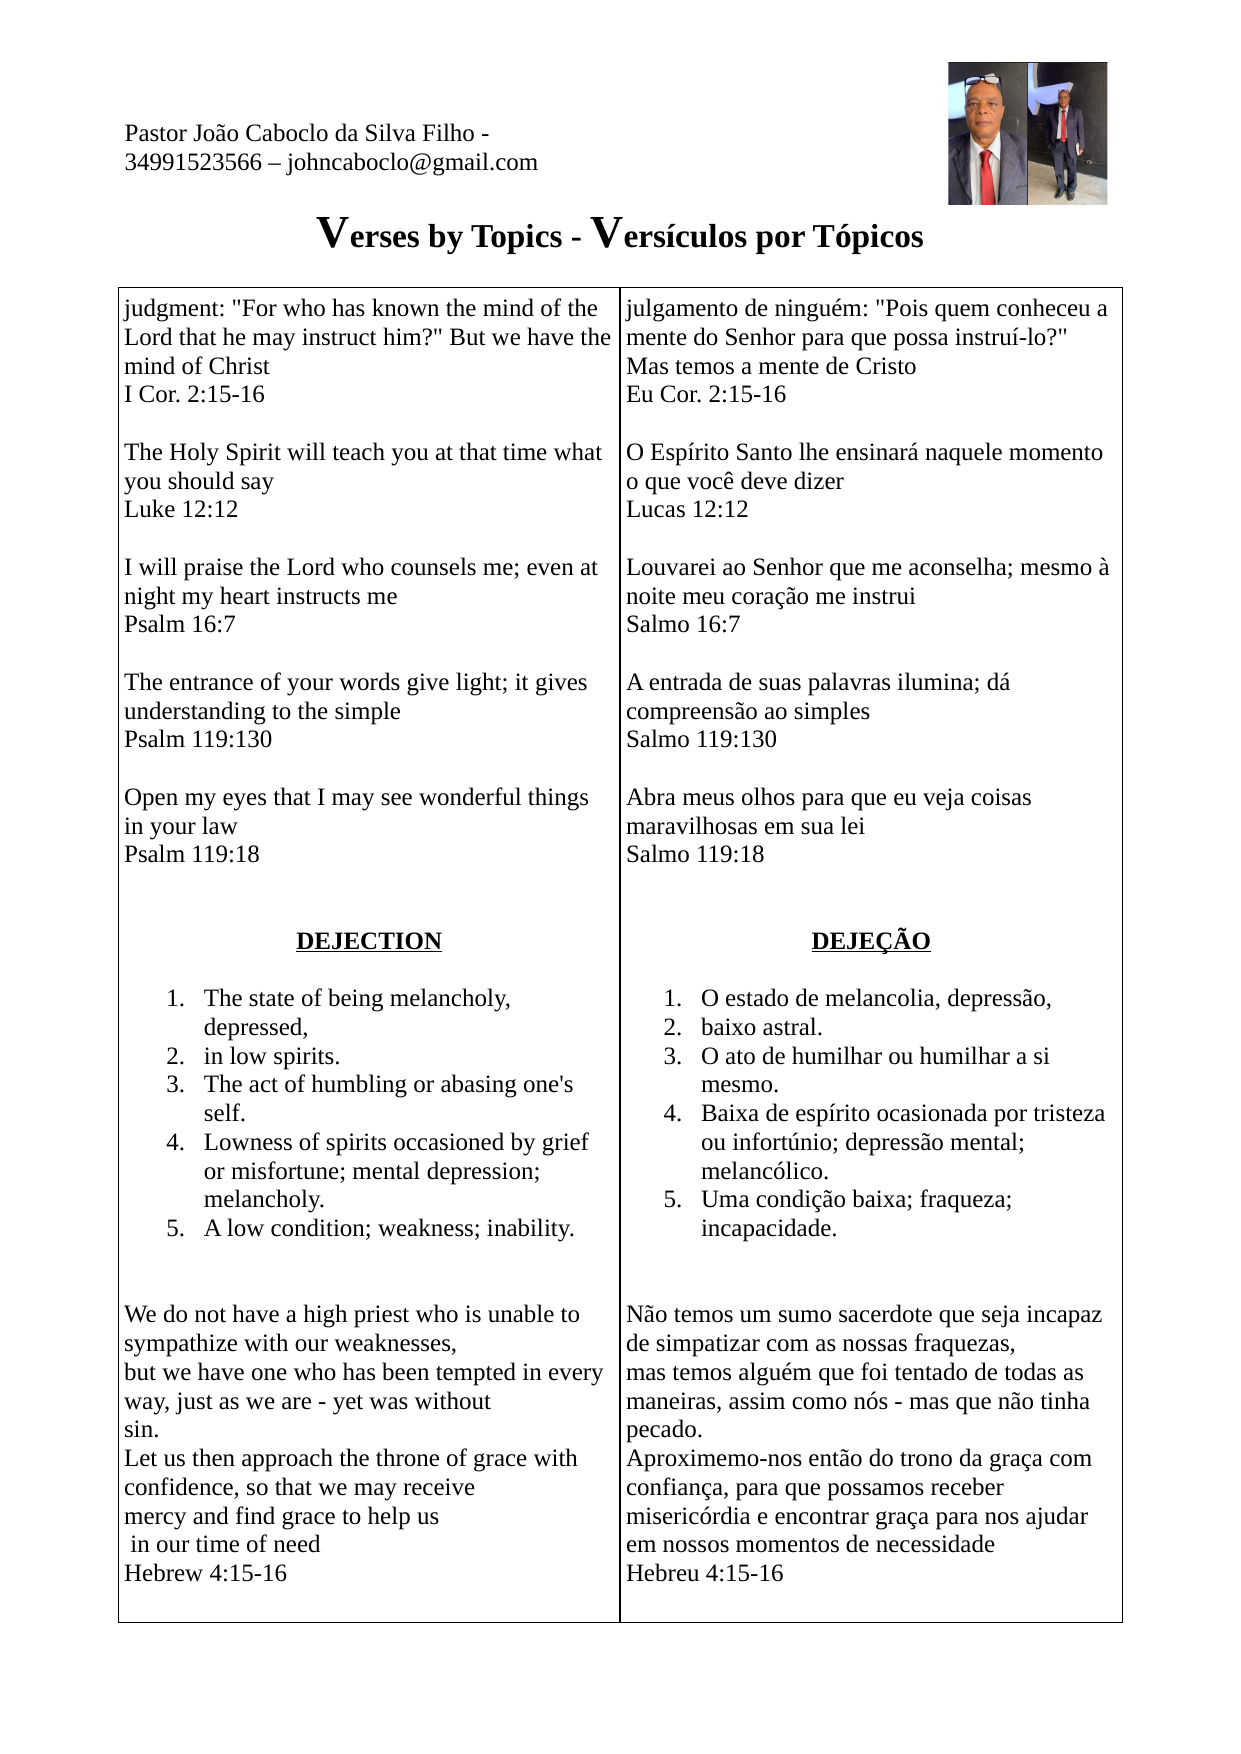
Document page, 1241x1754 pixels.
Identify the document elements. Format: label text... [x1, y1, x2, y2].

picture [948, 62, 1108, 205]
table_cell judgment: "For who has known the mind of the Lord that he may instruct him?" But we have the mind of Christ I Cor. 2:15-16 The Holy Spirit will teach you at that time what you should say Luke 12:12 I will praise the Lord who counsels me; even at night my heart instructs me Psalm 16:7 The entrance of your words give light; it gives understanding to the simple Psalm 119:130 Open my eyes that I may see wonderful things in your law Psalm 119:18 DEJECTION The state of being melancholy, depressed, in low spirits. The act of humbling or abasing one's self. Lowness of spirits occasioned by grief or misfortune; mental depression; melancholy. A low condition; weakness; inability. We do not have a high priest who is unable to sympathize with our weaknesses, but we have one who has been tempted in every way, just as we are - yet was without sin. Let us then approach the throne of grace with confidence, so that we may receive mercy and find grace to help us in our time of need Hebrew 4:15-16 [119, 288, 619, 1622]
table_cell julgamento de ninguém: "Pois quem conheceu a mente do Senhor para que possa instruí-lo?" Mas temos a mente de Cristo Eu Cor. 2:15-16 O Espírito Santo lhe ensinará naquele momento o que você deve dizer Lucas 12:12 Louvarei ao Senhor que me aconselha; mesmo à noite meu coração me instrui Salmo 16:7 A entrada de suas palavras ilumina; dá compreensão ao simples Salmo 119:130 Abra meus olhos para que eu veja coisas maravilhosas em sua lei Salmo 119:18 DEJEÇÃO O estado de melancolia, depressão, baixo astral. O ato de humilhar ou humilhar a si mesmo. Baixa de espírito ocasionada por tristeza ou infortúnio; depressão mental; melancólico. Uma condição baixa; fraqueza; incapacidade. Não temos um sumo sacerdote que seja incapaz de simpatizar com as nossas fraquezas, mas temos alguém que foi tentado de todas as maneiras, assim como nós - mas que não tinha pecado. Aproximemo-nos então do trono da graça com confiança, para que possamos receber misericórdia e encontrar graça para nos ajudar em nossos momentos de necessidade Hebreu 4:15-16 [621, 288, 1122, 1622]
